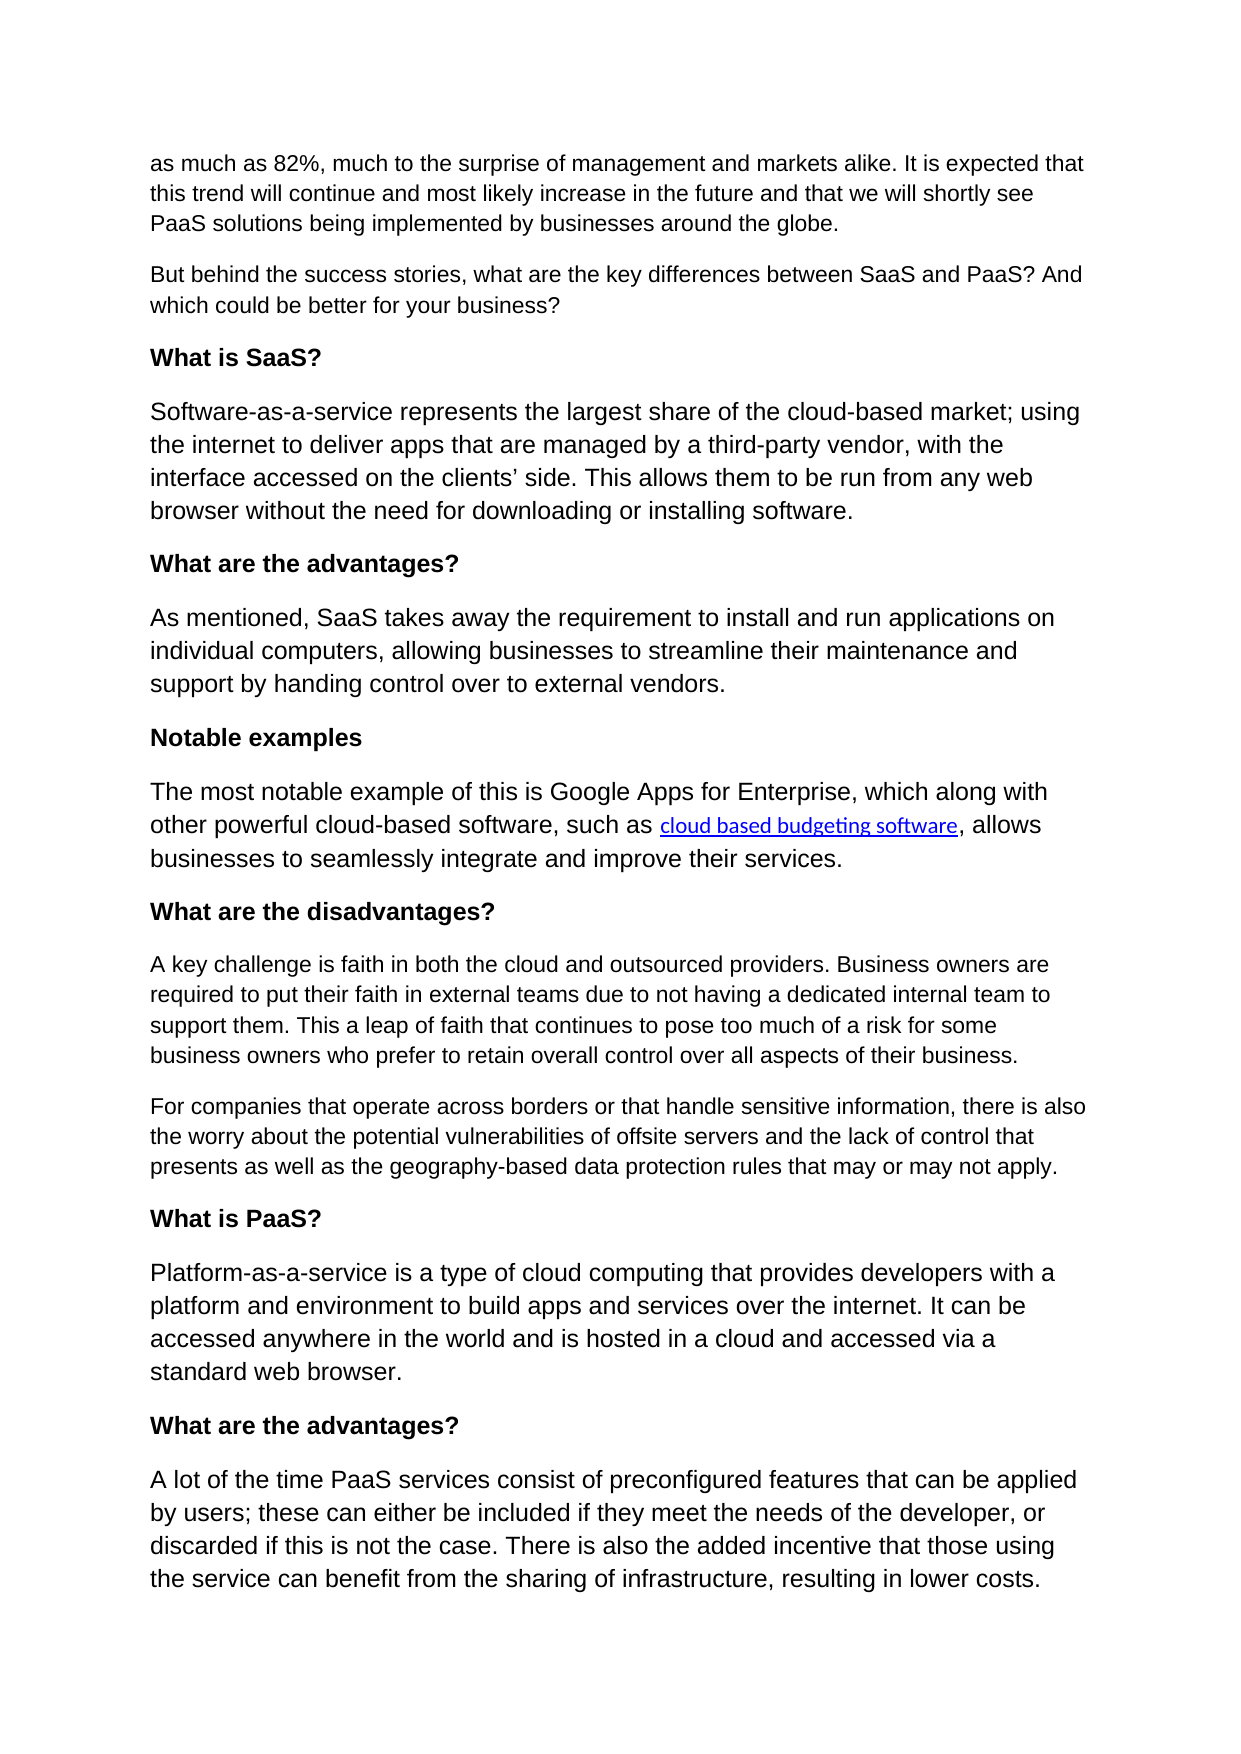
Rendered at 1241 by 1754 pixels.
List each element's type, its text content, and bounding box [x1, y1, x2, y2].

text A lot of the time PaaS services consist of preconfigured features that can be applied by users; these can either be included if they meet the needs of the developer, or discarded if this is not the case. There is also the added incentive that those using the service can benefit from the sharing of infrastructure, resulting in lower costs. [150, 1465, 1090, 1593]
text What are the advantages? [150, 1411, 1090, 1440]
text What is SaaS? [150, 343, 1090, 371]
text Notable examples [150, 723, 1090, 752]
text What is PaaS? [150, 1204, 1090, 1233]
text The most notable example of this is Google Apps for Enterprise, which along with other powerful cloud-based software, such as cloud based budgeting software, allows businesses to seamlessly integrate and improve their services. [150, 777, 1090, 872]
text Software-as-a-service represents the largest share of the cloud-based market; using the internet to deliver apps that are managed by a third-party vendor, with the interface accessed on the clients’ side. This allows them to be run from any web browser without the need for downloading or installing software. [150, 397, 1090, 524]
text But behind the success stories, what are the key differences between SaaS and PaaS? And which could be better for your business? [150, 261, 1090, 318]
text What are the advantages? [150, 549, 1090, 578]
text For companies that operate across borders or that handle sensitive information, there is also the worry about the potential vulnerabilities of offsite servers and the lack of control that presents as well as the geography-based data protection rules that may or may not apply. [150, 1093, 1090, 1180]
text Platform-as-a-service is a type of cloud computing that provides developers with a platform and environment to build apps and services over the internet. It can be accessed anywhere in the world and is hosted in a cloud and accessed via a standard web browser. [150, 1258, 1090, 1386]
text What are the disadvantages? [150, 897, 1090, 926]
text As mentioned, SaaS takes away the requirement to install and run applications on individual computers, allowing businesses to streamline their maintenance and support by handing control over to external vendors. [150, 603, 1090, 698]
text as much as 82%, much to the surprise of management and markets alike. It is expected that this trend will continue and most likely increase in the future and that we will shortly see PaaS solutions being implemented by businesses around the globe. [150, 150, 1090, 237]
text A key challenge is faith in both the cloud and outsourced providers. Business owners are required to put their faith in external teams due to not having a dedicated internal team to support them. This a leap of faith that continues to pose too much of a risk for some business owners who prefer to retain overall control over all aspects of their business. [150, 951, 1090, 1068]
